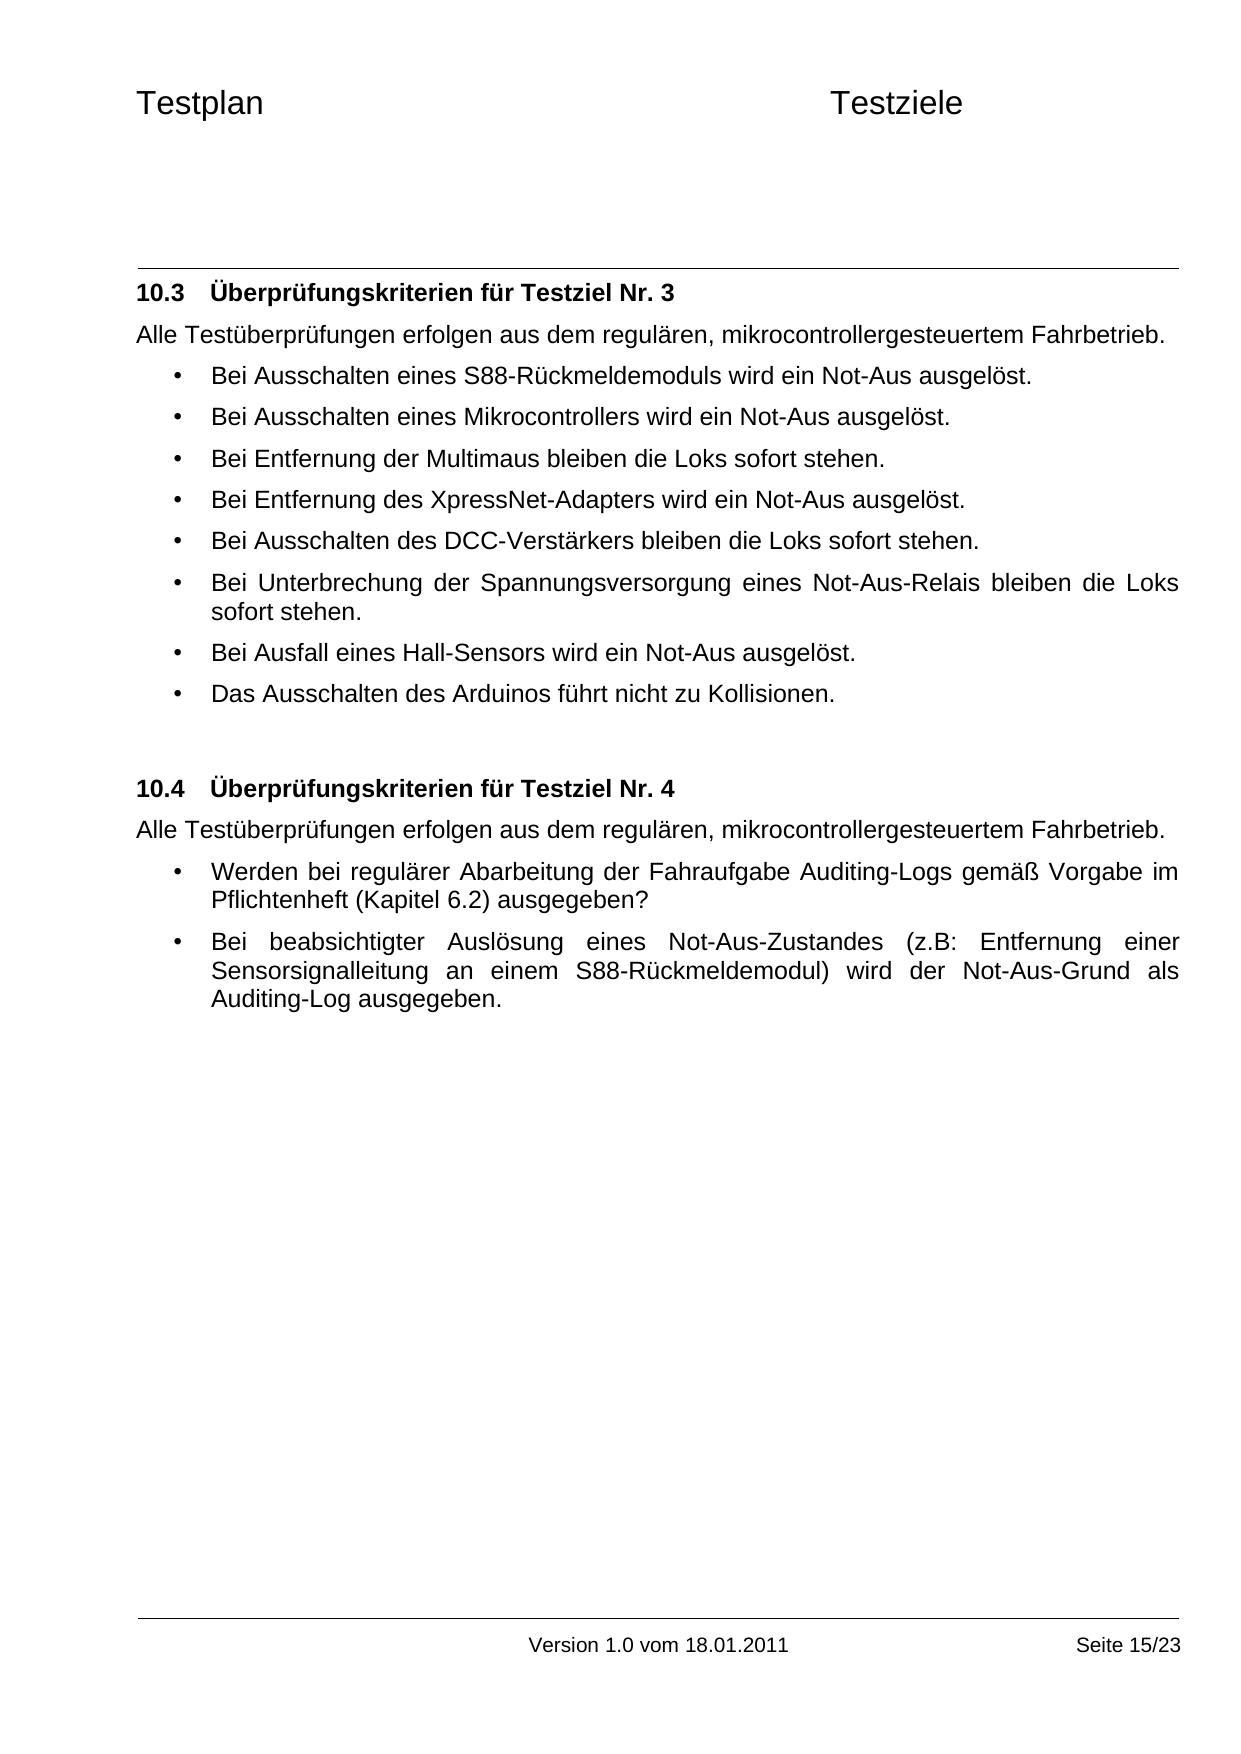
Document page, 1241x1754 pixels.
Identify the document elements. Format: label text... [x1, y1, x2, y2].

list Das Ausschalten des Arduinos führt nicht zu Kollisionen. [173, 679, 1181, 708]
list Bei beabsichtigter Auslösung eines Not-Aus-Zustandes (z.B: Entfernung einer Sensorsignalleitung an einem S88-Rückmeldemodul) wird der Not-Aus-Grund als Auditing-Log ausgegeben. [173, 927, 1181, 1013]
list Bei Ausfall eines Hall-Sensors wird ein Not-Aus ausgelöst. [173, 638, 1181, 667]
list Bei Ausschalten eines S88-Rückmeldemoduls wird ein Not-Aus ausgelöst. [173, 361, 1181, 390]
subtitle Überprüfungskriterien für Testziel Nr. 3 [136, 289, 1181, 307]
text Alle Testüberprüfungen erfolgen aus dem regulären, mikrocontrollergesteuertem Fahrbetrieb. [136, 319, 1181, 348]
list Bei Ausschalten des DCC-Verstärkers bleiben die Loks sofort stehen. [173, 526, 1181, 555]
subtitle Überprüfungskriterien für Testziel Nr. 4 [136, 774, 1181, 803]
text Alle Testüberprüfungen erfolgen aus dem regulären, mikrocontrollergesteuertem Fahrbetrieb. [136, 815, 1181, 844]
list Bei Entfernung des XpressNet-Adapters wird ein Not-Aus ausgelöst. [173, 485, 1181, 514]
list Bei Ausschalten eines Mikrocontrollers wird ein Not-Aus ausgelöst. [173, 402, 1181, 431]
list Bei Entfernung der Multimaus bleiben die Loks sofort stehen. [173, 443, 1181, 472]
list Werden bei regulärer Abarbeitung der Fahraufgabe Auditing-Logs gemäß Vorgabe im Pflichtenheft (Kapitel 6.2) ausgegeben? [173, 857, 1181, 914]
list Bei Unterbrechung der Spannungsversorgung eines Not-Aus-Relais bleiben die Loks sofort stehen. [173, 568, 1181, 625]
